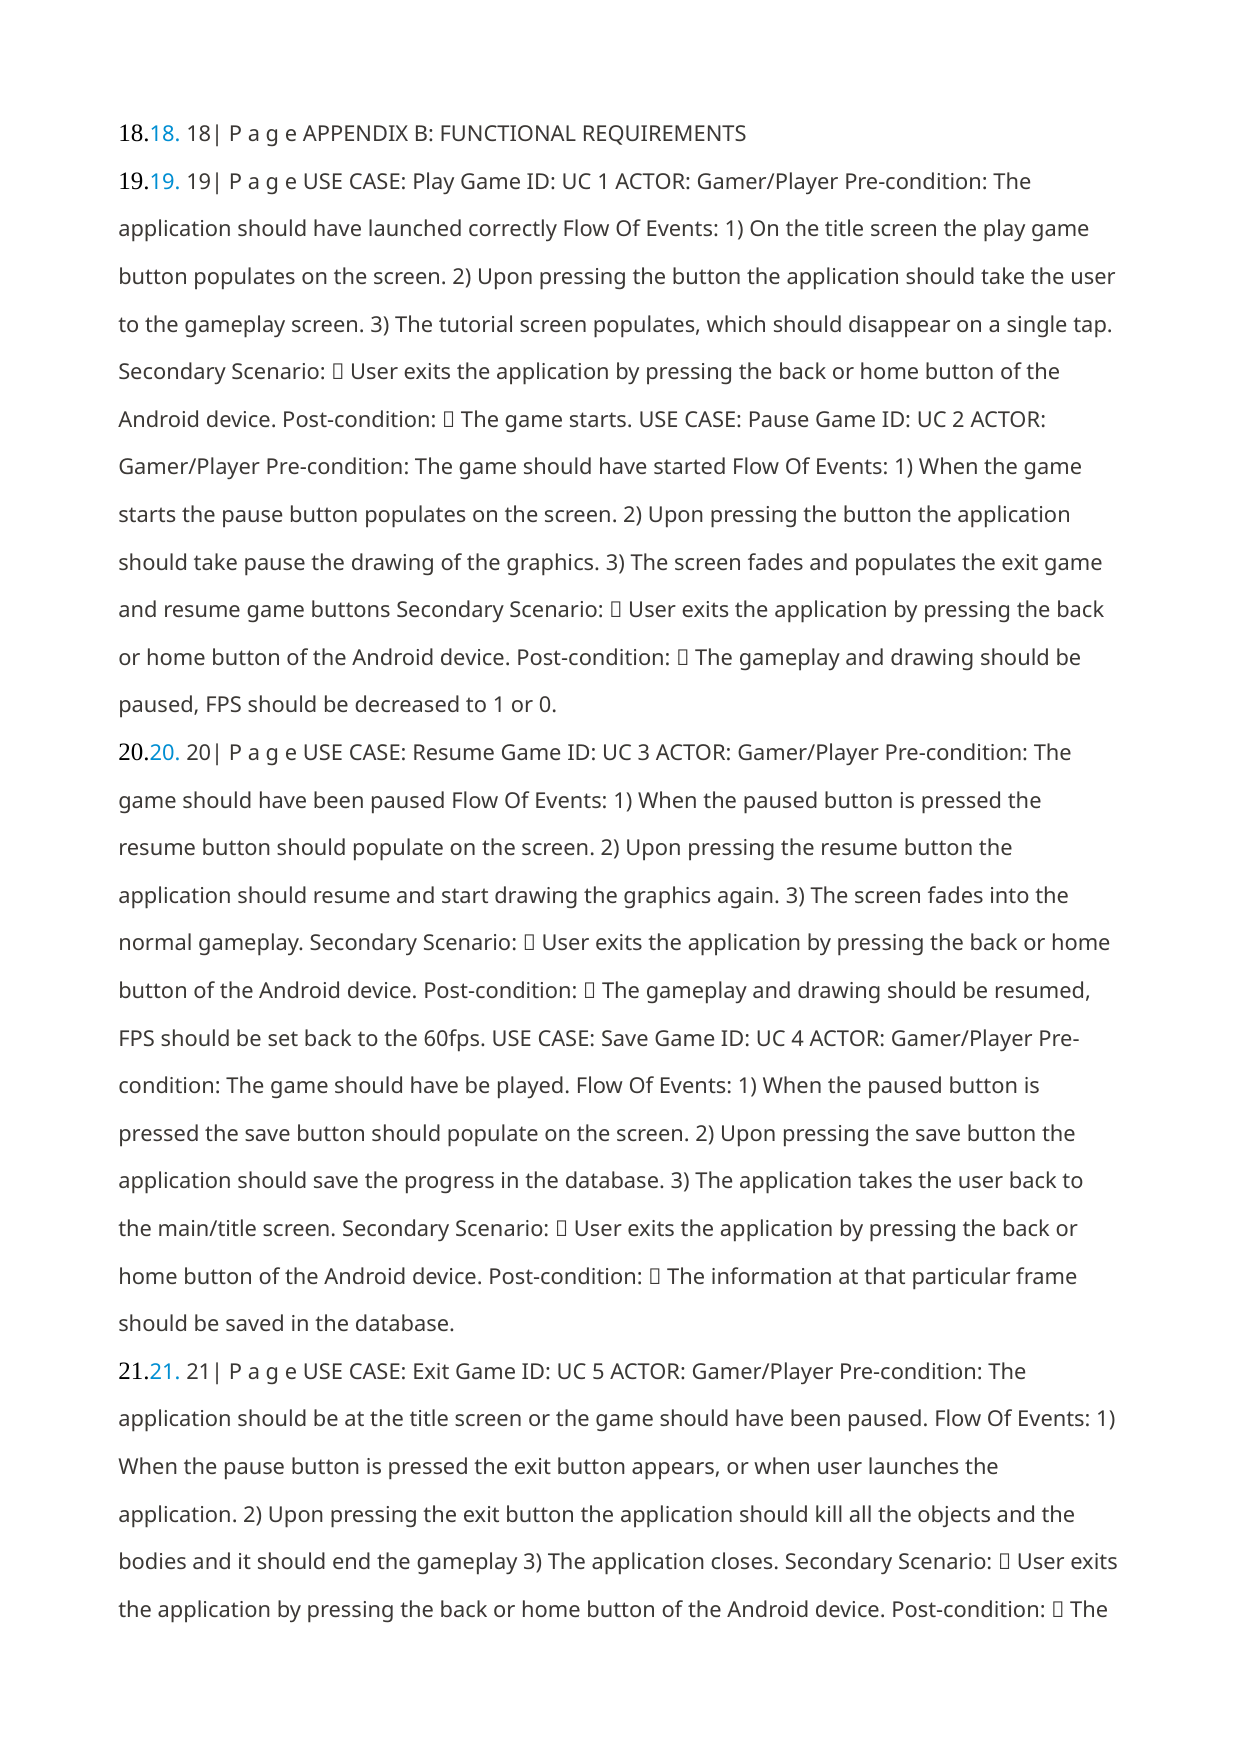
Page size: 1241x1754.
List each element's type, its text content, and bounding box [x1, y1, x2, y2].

list 18. 18| P a g e APPENDIX B: FUNCTIONAL REQUIREMENTS [118, 118, 1122, 148]
list 19. 19| P a g e USE CASE: Play Game ID: UC 1 ACTOR: Gamer/Player Pre-condition: The application should have launched correctly Flow Of Events: 1) On the title screen the play game button populates on the screen. 2) Upon pressing the button the application should take the user to the gameplay screen. 3) The tutorial screen populates, which should disappear on a single tap. Secondary Scenario:  User exits the application by pressing the back or home button of the Android device. Post-condition:  The game starts. USE CASE: Pause Game ID: UC 2 ACTOR: Gamer/Player Pre-condition: The game should have started Flow Of Events: 1) When the game starts the pause button populates on the screen. 2) Upon pressing the button the application should take pause the drawing of the graphics. 3) The screen fades and populates the exit game and resume game buttons Secondary Scenario:  User exits the application by pressing the back or home button of the Android device. Post-condition:  The gameplay and drawing should be paused, FPS should be decreased to 1 or 0. [118, 166, 1122, 719]
list 21. 21| P a g e USE CASE: Exit Game ID: UC 5 ACTOR: Gamer/Player Pre-condition: The application should be at the title screen or the game should have been paused. Flow Of Events: 1) When the pause button is pressed the exit button appears, or when user launches the application. 2) Upon pressing the exit button the application should kill all the objects and the bodies and it should end the gameplay 3) The application closes. Secondary Scenario:  User exits the application by pressing the back or home button of the Android device. Post-condition:  The [118, 1356, 1122, 1624]
list 20. 20| P a g e USE CASE: Resume Game ID: UC 3 ACTOR: Gamer/Player Pre-condition: The game should have been paused Flow Of Events: 1) When the paused button is pressed the resume button should populate on the screen. 2) Upon pressing the resume button the application should resume and start drawing the graphics again. 3) The screen fades into the normal gameplay. Secondary Scenario:  User exits the application by pressing the back or home button of the Android device. Post-condition:  The gameplay and drawing should be resumed, FPS should be set back to the 60fps. USE CASE: Save Game ID: UC 4 ACTOR: Gamer/Player Pre-condition: The game should have be played. Flow Of Events: 1) When the paused button is pressed the save button should populate on the screen. 2) Upon pressing the save button the application should save the progress in the database. 3) The application takes the user back to the main/title screen. Secondary Scenario:  User exits the application by pressing the back or home button of the Android device. Post-condition:  The information at that particular frame should be saved in the database. [118, 737, 1122, 1338]
